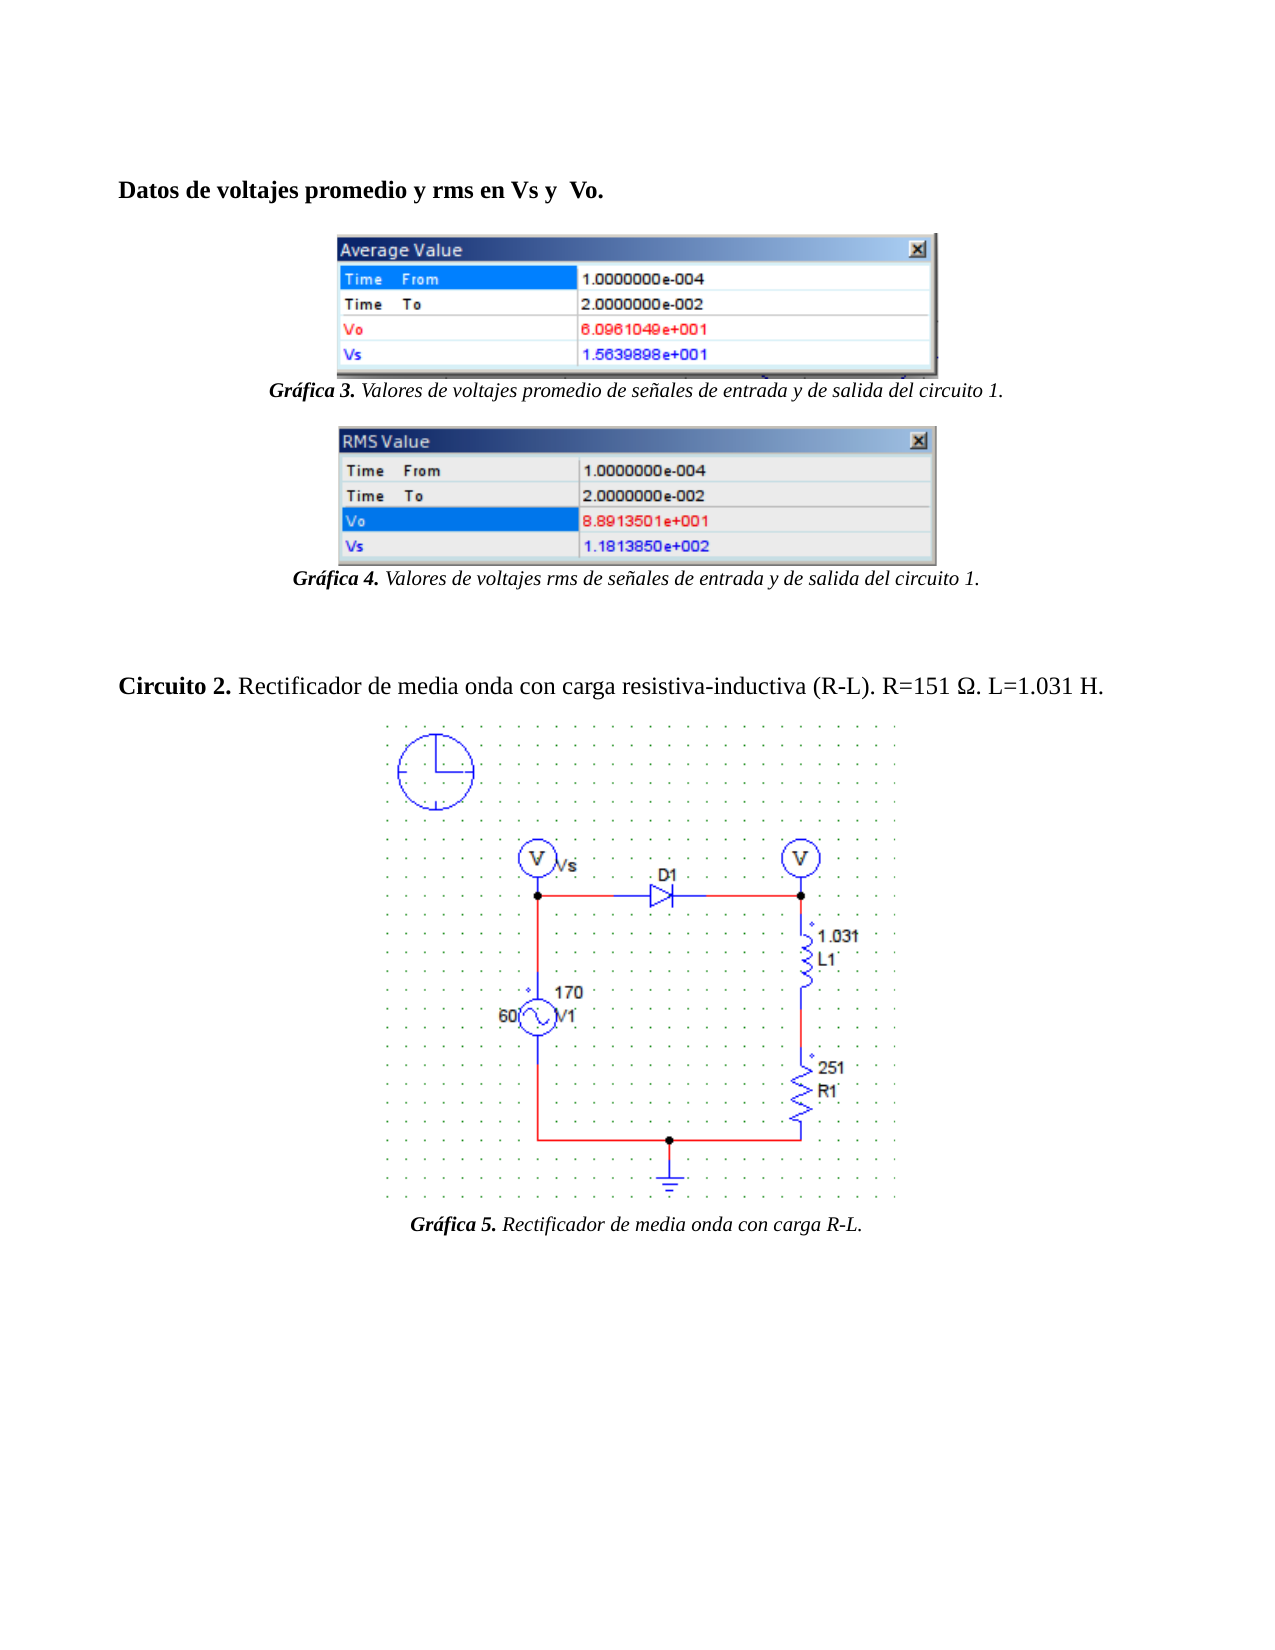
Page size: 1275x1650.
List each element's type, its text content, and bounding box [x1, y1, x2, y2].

text Gráfica 5. Rectificador de media onda con carga R-L. [118, 724, 1157, 1236]
text Gráfica 3. Valores de voltajes promedio de señales de entrada y de salida del circuito 1. [118, 233, 1157, 402]
text Gráfica 4. Valores de voltajes rms de señales de entrada y de salida del circuito 1. [118, 566, 1157, 590]
picture [338, 426, 937, 566]
text Datos de voltajes promedio y rms en Vs y Vo. [118, 176, 1157, 204]
picture [336, 233, 939, 379]
text Circuito 2. Rectificador de media onda con carga resistiva-inductiva (R-L). R=151 Ω. L=1.031 H. [118, 671, 1157, 700]
picture [379, 724, 896, 1212]
